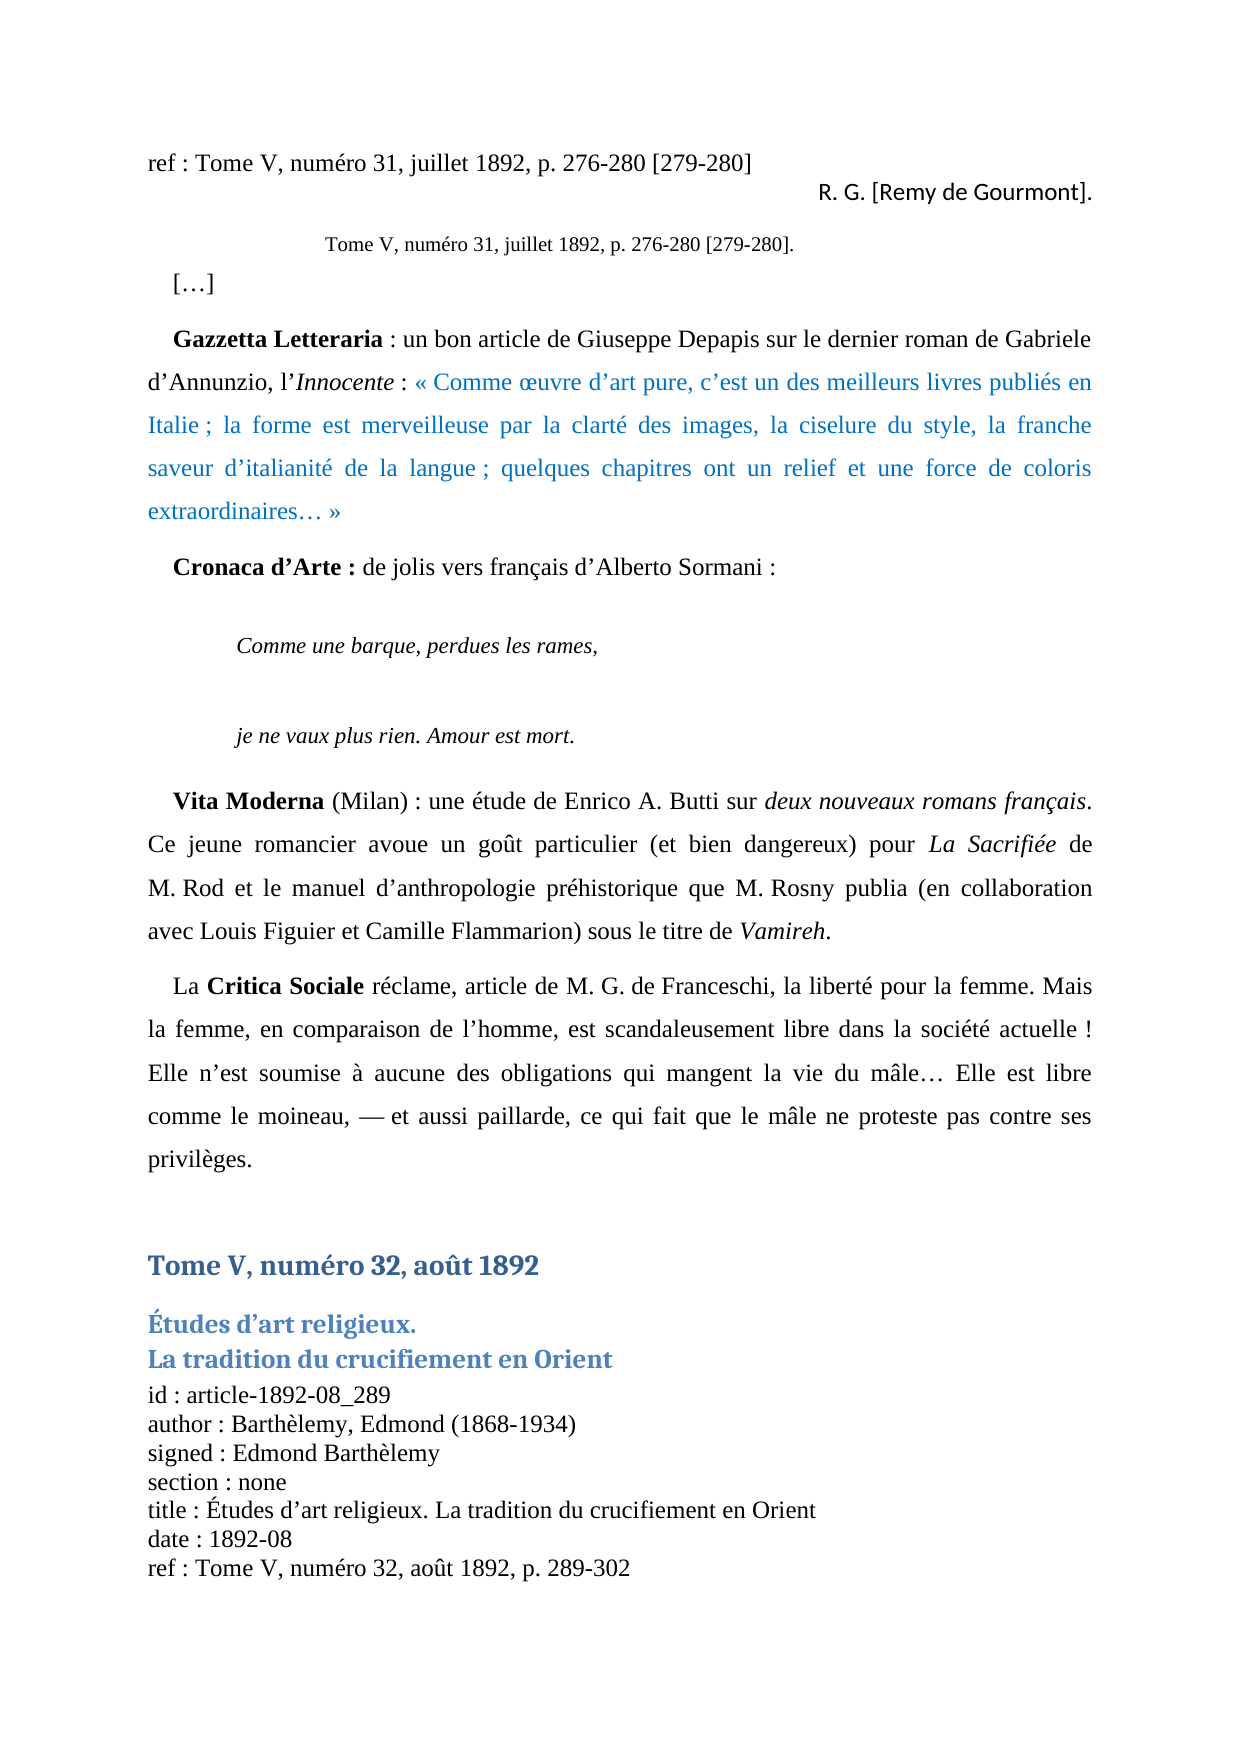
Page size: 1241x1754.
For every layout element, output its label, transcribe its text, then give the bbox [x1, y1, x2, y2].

text title : Études d’art religieux. La tradition du crucifiement en Orient [148, 1495, 1093, 1524]
text R. G. [Remy de Gourmont]. [148, 176, 1093, 207]
text La Critica Sociale réclame, article de M. G. de Franceschi, la liberté pour la femme. Mais la femme, en comparaison de l’homme, est scandaleusement libre dans la société actuelle ! Elle n’est soumise à aucune des obligations qui mangent la vie du mâle… Elle est libre comme le moineau, — et aussi paillarde, ce qui fait que le mâle ne proteste pas contre ses privilèges. [148, 971, 1093, 1173]
text Cronaca d’Arte : de jolis vers français d’Alberto Sormani : [148, 552, 1093, 581]
text Comme une barque, perdues les rames, [236, 632, 1093, 659]
text author : Barthèlemy, Edmond (1868-1934) [148, 1409, 1093, 1438]
subtitle Tome V, numéro 32, août 1892 [148, 1249, 1093, 1283]
subtitle Études d’art religieux. La tradition du crucifiement en Orient [148, 1309, 1093, 1376]
text date : 1892-08 [148, 1524, 1093, 1553]
text Vita Moderna (Milan) : une étude de Enrico A. Butti sur deux nouveaux romans français. Ce jeune romancier avoue un goût particulier (et bien dangereux) pour La Sacrifiée de M. Rod et le manuel d’anthropologie préhistorique que M. Rosny publia (en collaboration avec Louis Figuier et Camille Flammarion) sous le titre de Vamireh. [148, 786, 1093, 944]
text ref : Tome V, numéro 32, août 1892, p. 289-302 [148, 1553, 1093, 1582]
text Tome V, numéro 31, juillet 1892, p. 276-280 [279-280]. [325, 232, 1093, 256]
text signed : Edmond Barthèlemy [148, 1438, 1093, 1467]
text section : none [148, 1467, 1093, 1495]
text je ne vaux plus rien. Amour est mort. [236, 722, 1093, 748]
text ref : Tome V, numéro 31, juillet 1892, p. 276-280 [279-280] [148, 148, 1093, 176]
text […] [148, 268, 1093, 297]
text Gazzetta Letteraria : un bon article de Giuseppe Depapis sur le dernier roman de Gabriele d’Annunzio, l’Innocente : « Comme œuvre d’art pure, c’est un des meilleurs livres publiés en Italie ; la forme est merveilleuse par la clarté des images, la ciselure du style, la franche saveur d’italianité de la langue ; quelques chapitres ont un relief et une force de coloris extraordinaires… » [148, 324, 1093, 525]
text id : article-1892-08_289 [148, 1380, 1093, 1409]
